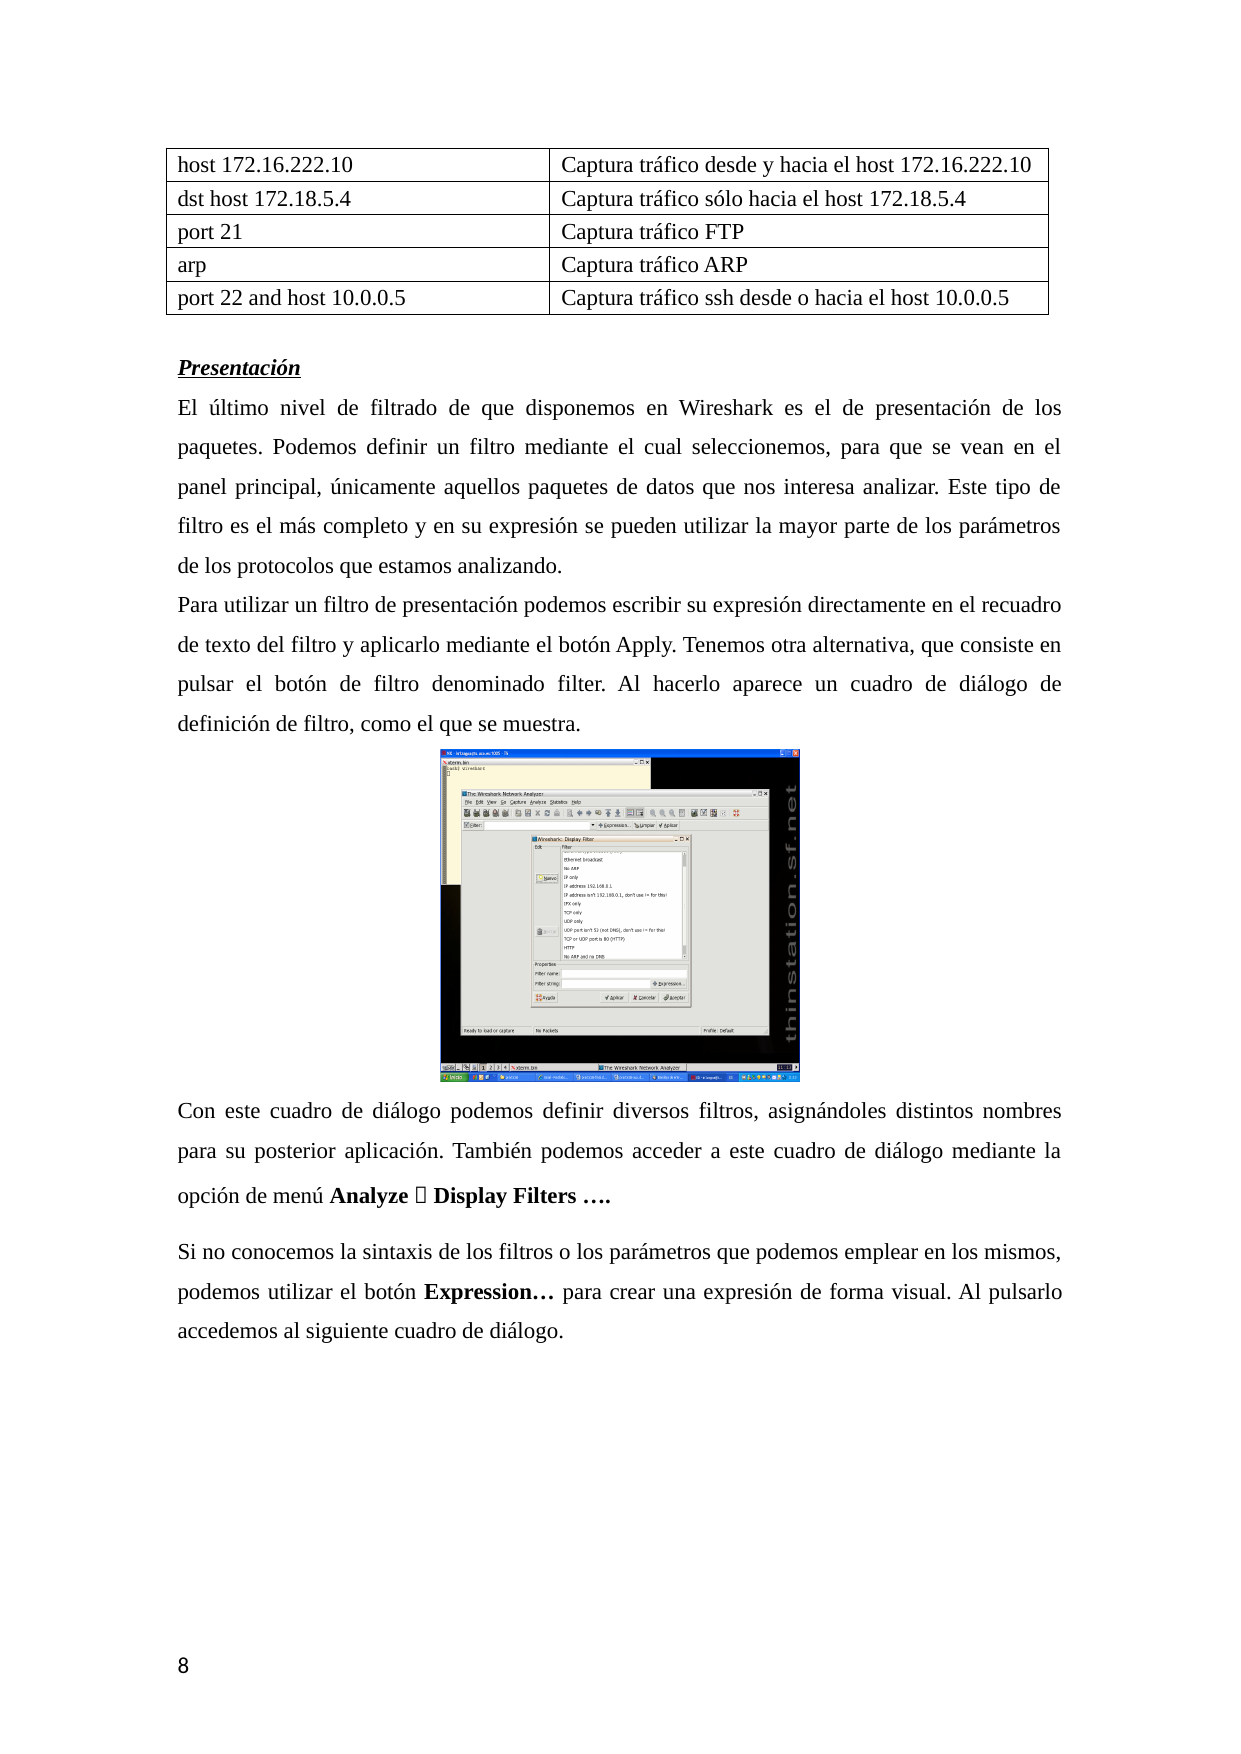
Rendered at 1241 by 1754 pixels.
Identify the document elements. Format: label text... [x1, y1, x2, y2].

text Si no conocemos la sintaxis de los filtros o los parámetros que podemos emplear en los mismos, podemos utilizar el botón Expression… para crear una expresión de forma visual. Al pulsarlo accedemos al siguiente cuadro de diálogo. [177, 1238, 1063, 1343]
table_cell Captura tráfico ARP [550, 248, 1048, 281]
table_cell dst host 172.18.5.4 [167, 182, 549, 214]
text El último nivel de filtrado de que disponemos en Wireshark es el de presentación de los paquetes. Podemos definir un filtro mediante el cual seleccionemos, para que se vean en el panel principal, únicamente aquellos paquetes de datos que nos interesa analizar. Este tipo de filtro es el más completo y en su expresión se pueden utilizar la mayor parte de los parámetros de los protocolos que estamos analizando. [177, 394, 1063, 578]
table_cell Captura tráfico ssh desde o hacia el host 10.0.0.5 [550, 282, 1048, 314]
table_cell Captura tráfico FTP [550, 215, 1048, 247]
text Con este cuadro de diálogo podemos definir diversos filtros, asignándoles distintos nombres para su posterior aplicación. También podemos acceder a este cuadro de diálogo mediante la opción de menú Analyze  Display Filters …. [177, 1097, 1063, 1210]
table_cell host 172.16.222.10 [167, 149, 549, 181]
table_cell Captura tráfico desde y hacia el host 172.16.222.10 [550, 149, 1048, 181]
table_cell arp [167, 248, 549, 281]
table_cell Captura tráfico sólo hacia el host 172.18.5.4 [550, 182, 1048, 214]
text Para utilizar un filtro de presentación podemos escribir su expresión directamente en el recuadro de texto del filtro y aplicarlo mediante el botón Apply. Tenemos otra alternativa, que consiste en pulsar el botón de filtro denominado filter. Al hacerlo aparece un cuadro de diálogo de definición de filtro, como el que se muestra. [177, 591, 1063, 736]
text Presentación [177, 354, 1063, 381]
picture [440, 749, 800, 1082]
table_cell port 21 [167, 215, 549, 247]
table_cell port 22 and host 10.0.0.5 [167, 282, 549, 314]
